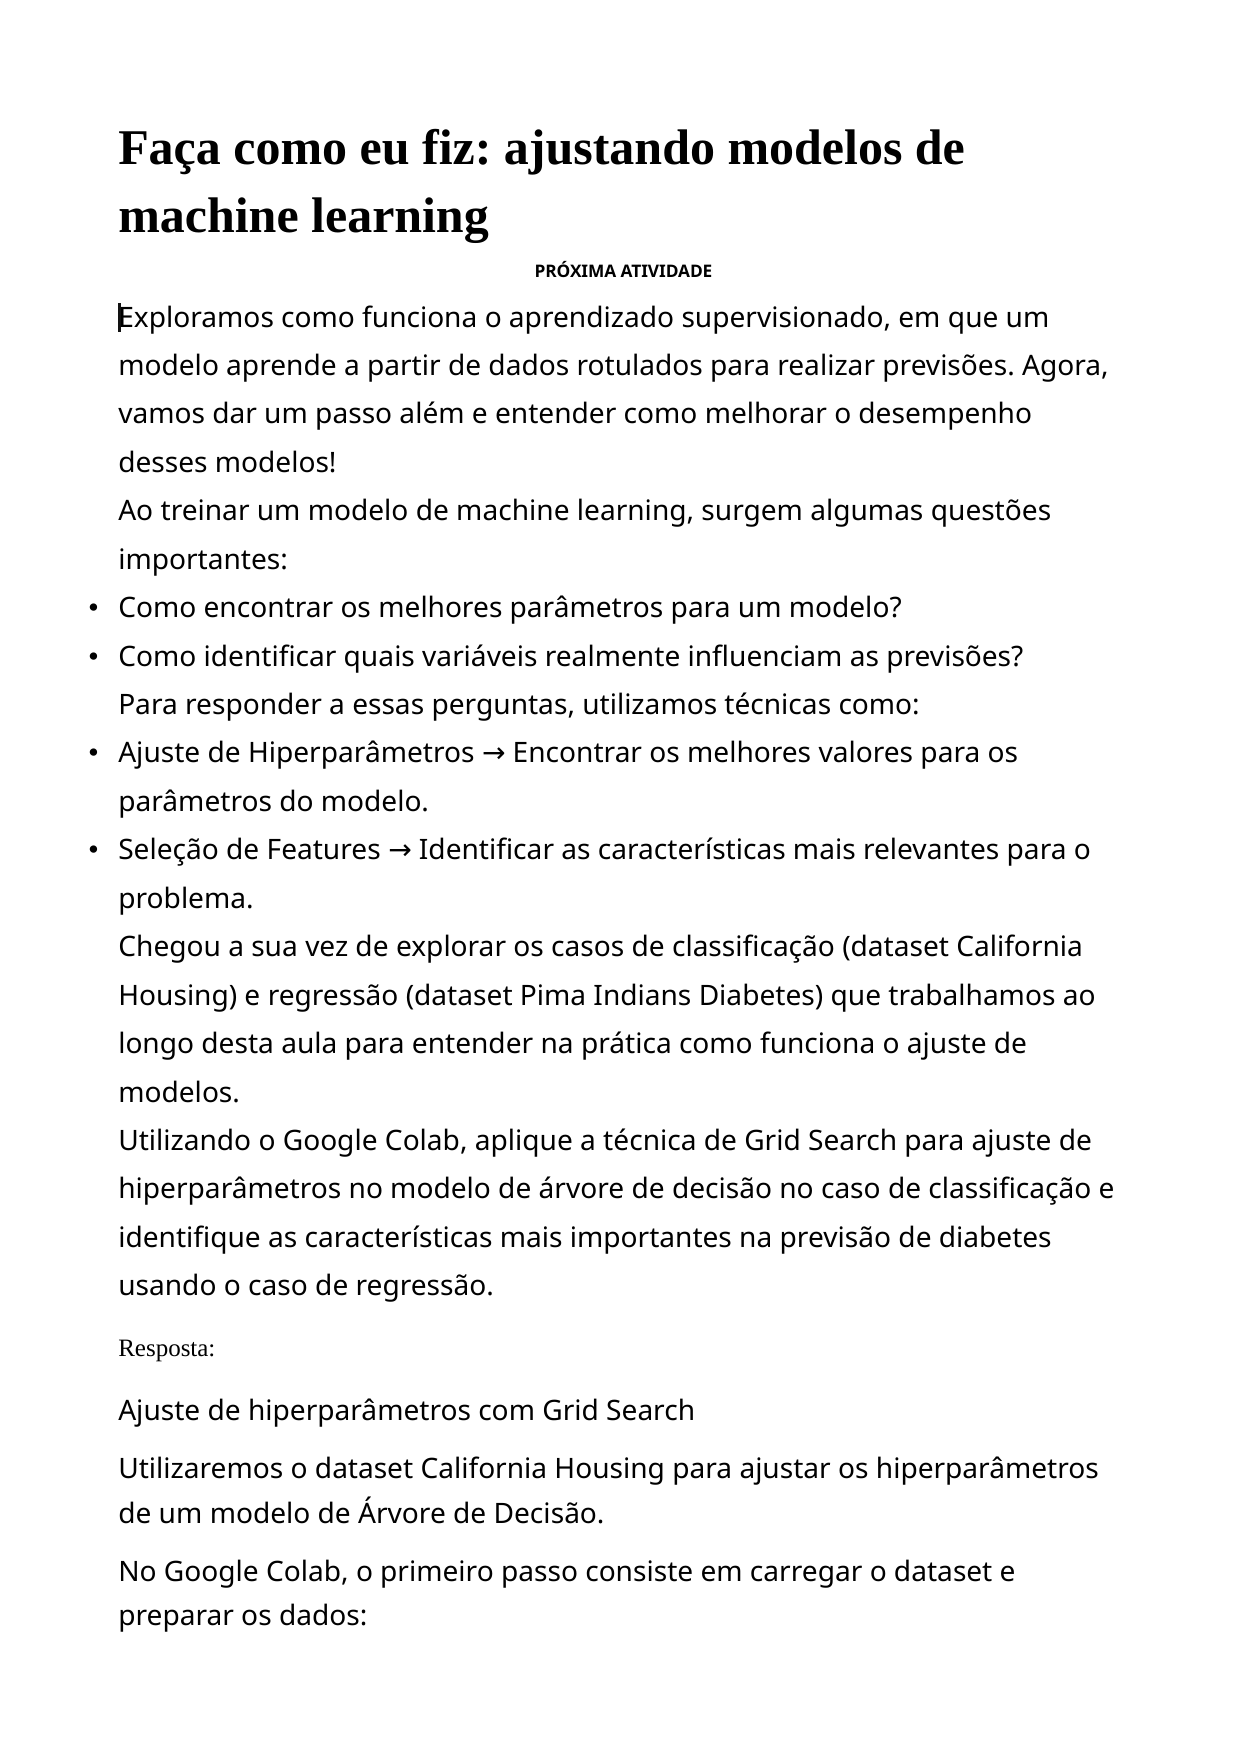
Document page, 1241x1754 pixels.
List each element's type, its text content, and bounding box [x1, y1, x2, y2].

list Ajuste de Hiperparâmetros → Encontrar os melhores valores para os parâmetros do modelo. [118, 723, 1122, 819]
list Como identificar quais variáveis realmente influenciam as previsões? [118, 626, 1122, 674]
text No Google Colab, o primeiro passo consiste em carregar o dataset e preparar os dados: [118, 1552, 1122, 1634]
list Como encontrar os melhores parâmetros para um modelo? [118, 577, 1122, 626]
subtitle Faça como eu fiz: ajustando modelos de machine learning [118, 118, 1122, 243]
text Exploramos como funciona o aprendizado supervisionado, em que um modelo aprende a partir de dados rotulados para realizar previsões. Agora, vamos dar um passo além e entender como melhorar o desempenho desses modelos! [118, 287, 1122, 481]
text Ajuste de hiperparâmetros com Grid Search [118, 1390, 1122, 1428]
text Próxima Atividade [118, 254, 1122, 282]
text Utilizando o Google Colab, aplique a técnica de Grid Search para ajuste de hiperparâmetros no modelo de árvore de decisão no caso de classificação e identifique as características mais importantes na previsão de diabetes usando o caso de regressão. [118, 1110, 1122, 1304]
text Utilizaremos o dataset California Housing para ajustar os hiperparâmetros de um modelo de Árvore de Decisão. [118, 1449, 1122, 1531]
text Ao treinar um modelo de machine learning, surgem algumas questões importantes: [118, 481, 1122, 577]
list Seleção de Features → Identificar as características mais relevantes para o problema. [118, 819, 1122, 916]
text Chegou a sua vez de explorar os casos de classificação (dataset California Housing) e regressão (dataset Pima Indians Diabetes) que trabalhamos ao longo desta aula para entender na prática como funciona o ajuste de modelos. [118, 916, 1122, 1110]
text Resposta: [118, 1333, 1122, 1361]
text Para responder a essas perguntas, utilizamos técnicas como: [118, 674, 1122, 723]
